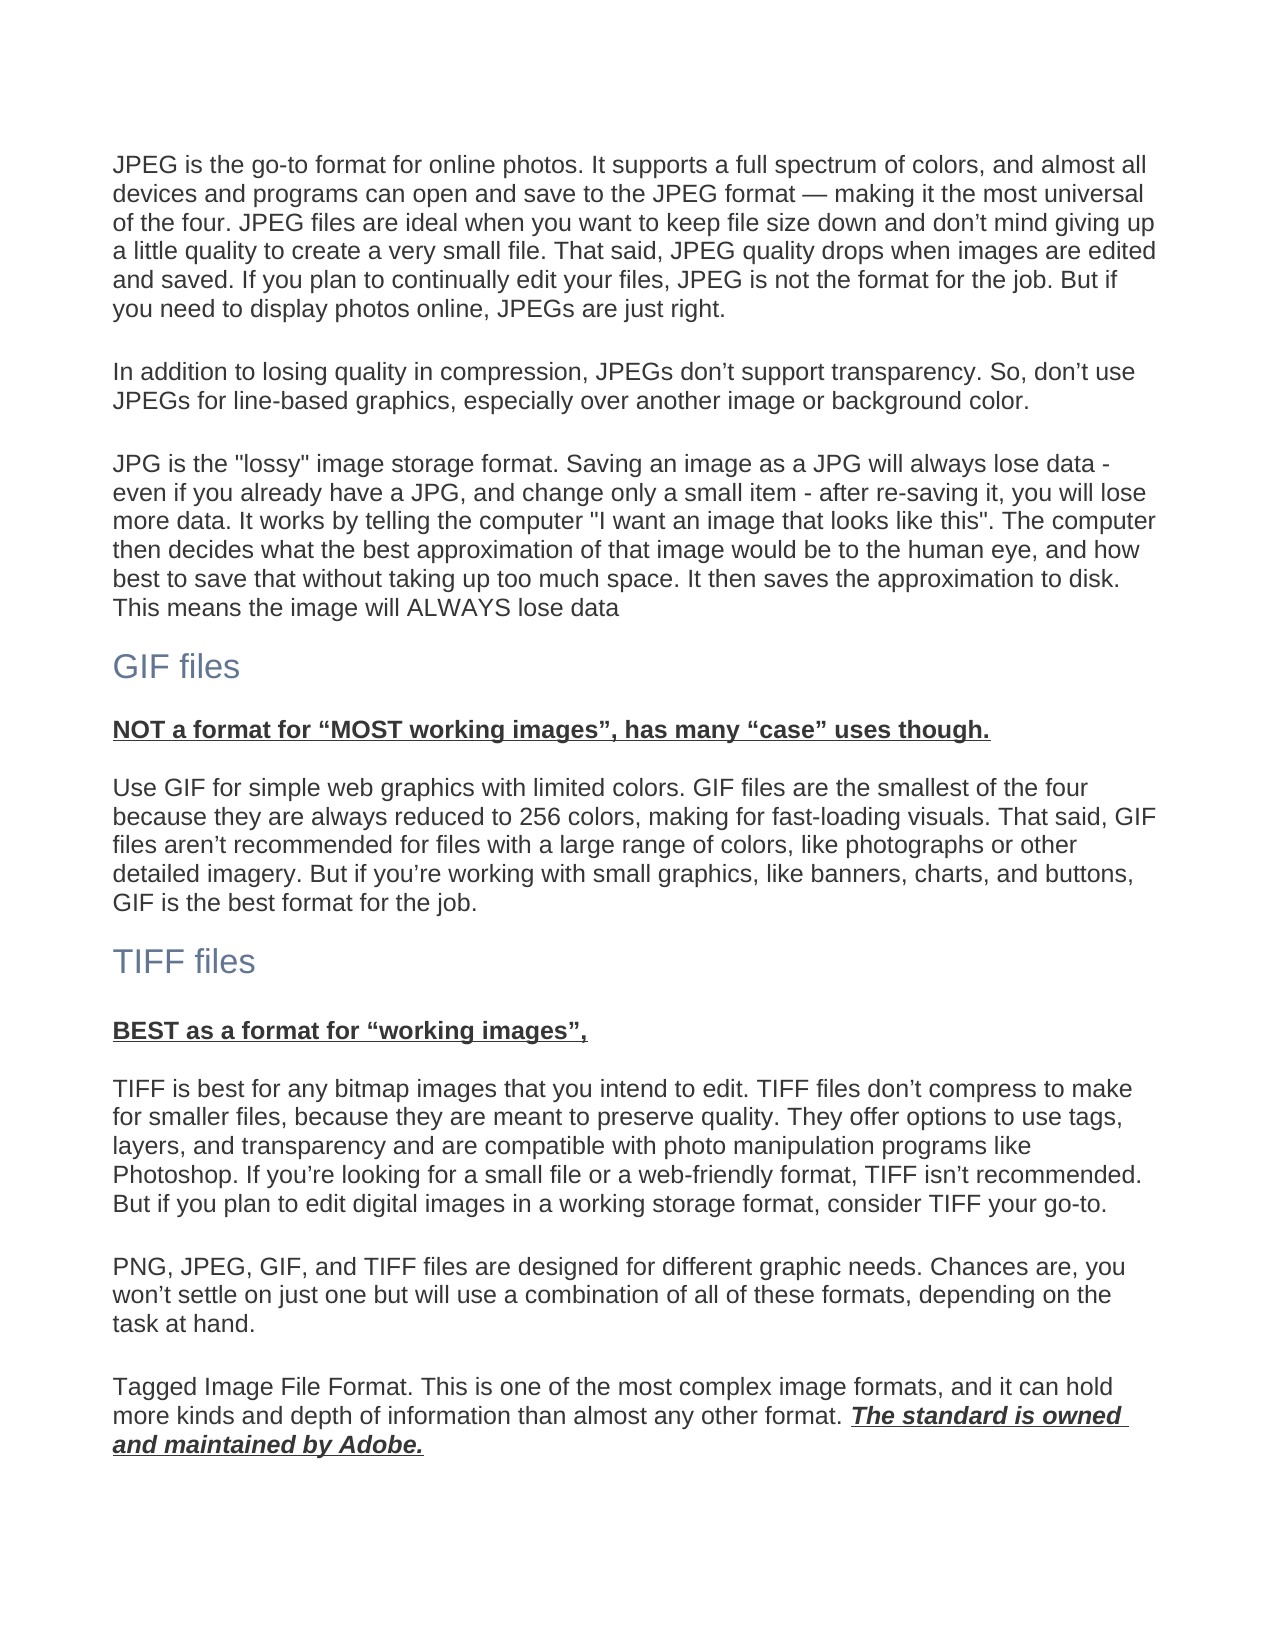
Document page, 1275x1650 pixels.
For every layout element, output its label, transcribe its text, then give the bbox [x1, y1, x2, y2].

text Use GIF for simple web graphics with limited colors. GIF files are the smallest of the four because they are always reduced to 256 colors, making for fast-loading visuals. That said, GIF files aren’t recommended for files with a large range of colors, like photographs or other detailed imagery. But if you’re working with small graphics, like banners, charts, and buttons, GIF is the best format for the job. [112, 773, 1162, 917]
text JPEG is the go-to format for online photos. It supports a full spectrum of colors, and almost all devices and programs can open and save to the JPEG format — making it the most universal of the four. JPEG files are ideal when you want to keep file size down and don’t mind giving up a little quality to create a very small file. That said, JPEG quality drops when images are edited and saved. If you plan to continually edit your files, JPEG is not the format for the job. But if you need to display photos online, JPEGs are just right. [112, 150, 1162, 322]
text Tagged Image File Format. This is one of the most complex image formats, and it can hold more kinds and depth of information than almost any other format. The standard is owned and maintained by Adobe. [112, 1372, 1162, 1458]
subtitle TIFF files [112, 942, 1162, 981]
text TIFF is best for any bitmap images that you intend to edit. TIFF files don’t compress to make for smaller files, because they are meant to preserve quality. They offer options to use tags, layers, and transparency and are compatible with photo manipulation programs like Photoshop. If you’re looking for a small file or a web-friendly format, TIFF isn’t recommended. But if you plan to edit digital images in a working storage format, consider TIFF your go-to. [112, 1073, 1162, 1217]
text NOT a format for “MOST working images”, has many “case” uses though. [112, 715, 1162, 744]
text BEST as a format for “working images”, [112, 1016, 1162, 1044]
text JPG is the "lossy" image storage format. Saving an image as a JPG will always lose data - even if you already have a JPG, and change only a small item - after re-saving it, you will lose more data. It works by telling the computer "I want an image that looks like this". The computer then decides what the best approximation of that image would be to the human eye, and how best to save that without taking up too much space. It then saves the approximation to disk. This means the image will ALWAYS lose data [112, 449, 1162, 621]
text PNG, JPEG, GIF, and TIFF files are designed for different graphic needs. Chances are, you won’t settle on just one but will use a combination of all of these formats, depending on the task at hand. [112, 1252, 1162, 1338]
subtitle GIF files [112, 646, 1162, 686]
text In addition to losing quality in compression, JPEGs don’t support transparency. So, don’t use JPEGs for line-based graphics, especially over another image or background color. [112, 357, 1162, 414]
